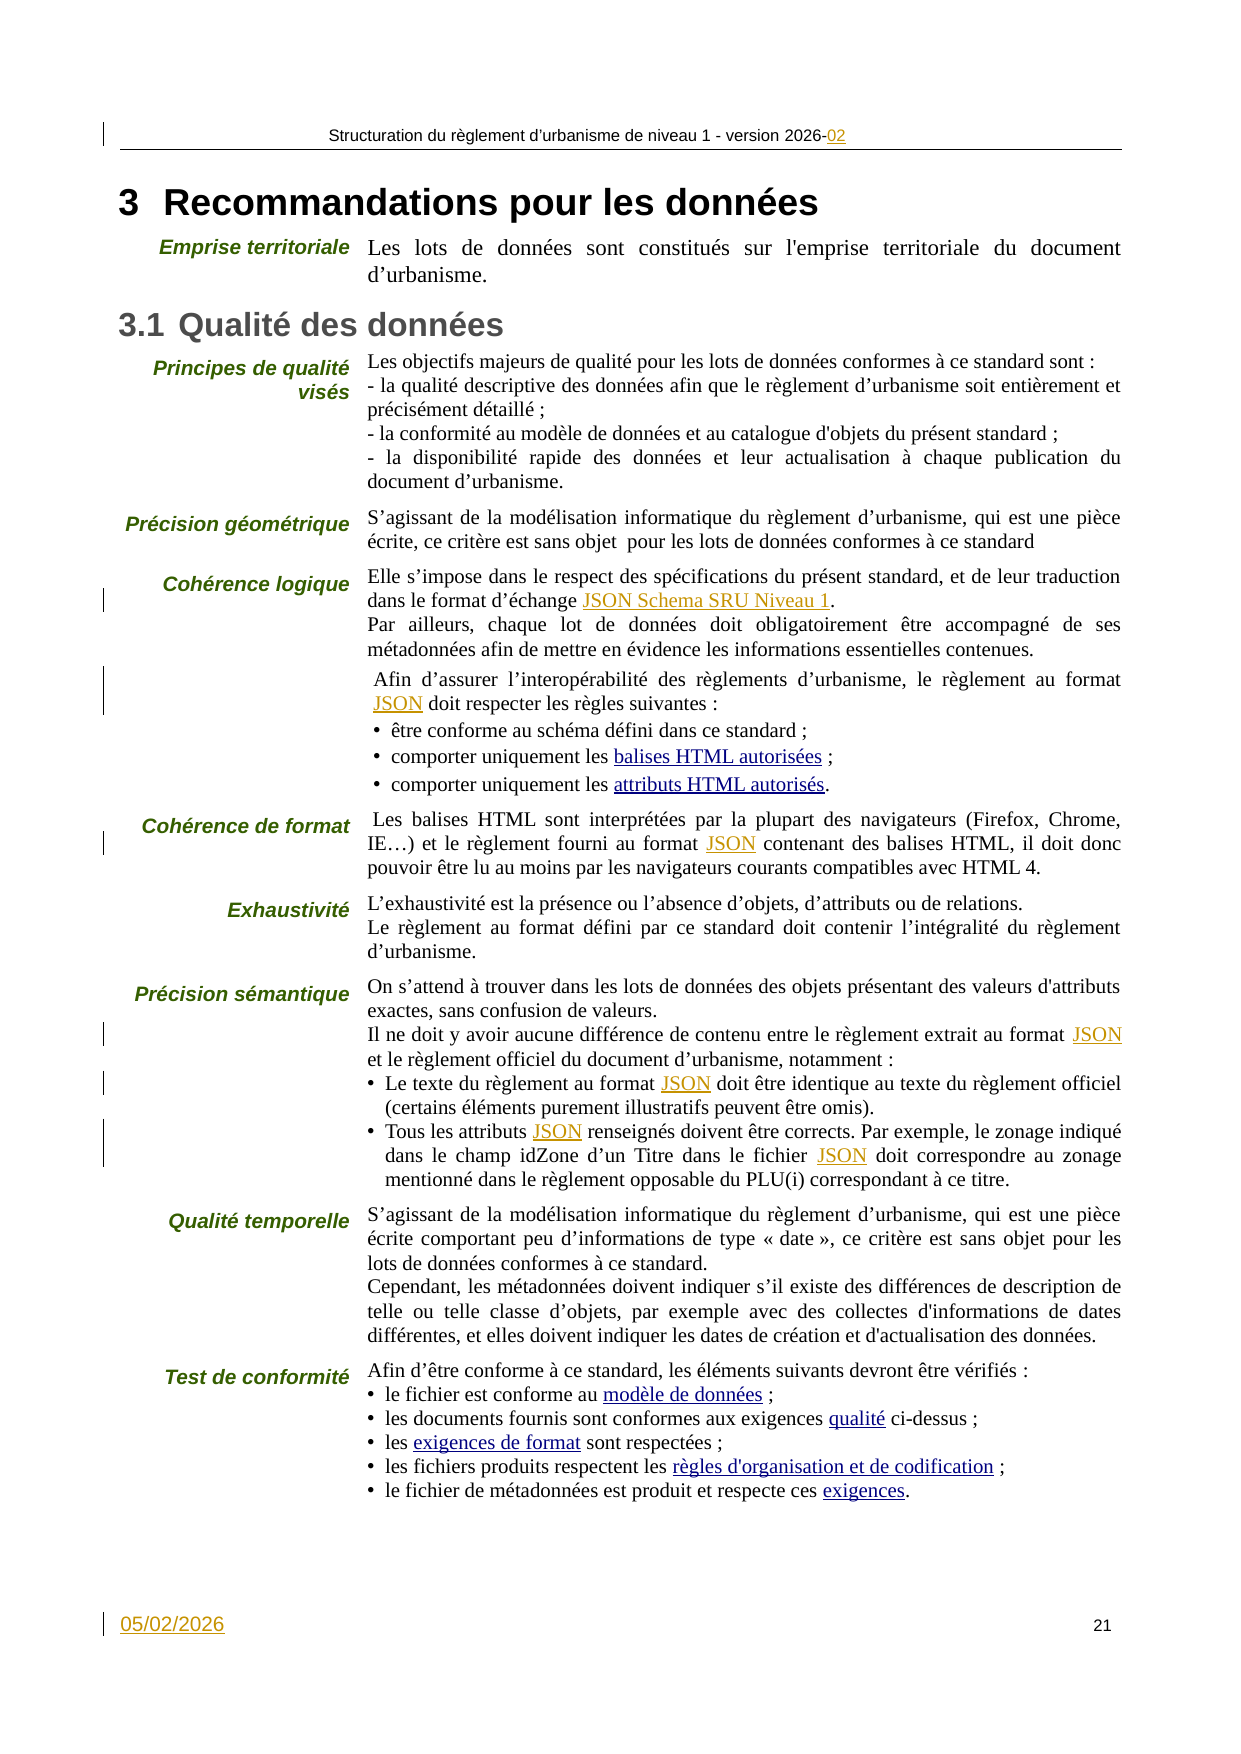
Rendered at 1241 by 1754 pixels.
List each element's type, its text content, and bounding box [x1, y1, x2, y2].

table_cell Les balises HTML sont interprétées par la plupart des navigateurs (Firefox, Chrome, IE…) et le règlement fourni au format JSON contenant des balises HTML, il doit donc pouvoir être lu au moins par les navigateurs courants compatibles avec HTML 4. [355, 801, 1122, 885]
table_cell Qualité temporelle [118, 1197, 355, 1352]
table_header Emprise territoriale [118, 229, 356, 293]
subtitle Qualité des données [118, 305, 1122, 343]
table_cell On s’attend à trouver dans les lots de données des objets présentant des valeurs d'attributs exactes, sans confusion de valeurs. Il ne doit y avoir aucune différence de contenu entre le règlement extrait au format JSON et le règlement officiel du document d’urbanisme, notamment : Le texte du règlement au format JSON doit être identique au texte du règlement officiel (certains éléments purement illustratifs peuvent être omis). Tous les attributs JSON renseignés doivent être corrects. Par exemple, le zonage indiqué dans le champ idZone d’un Titre dans le fichier JSON doit correspondre au zonage mentionné dans le règlement opposable du PLU(i) correspondant à ce titre. [355, 969, 1122, 1197]
table_cell Cohérence de format [118, 801, 355, 885]
table_cell Précision sémantique [118, 969, 355, 1197]
table_cell Cohérence logique [118, 559, 355, 801]
table_cell Test de conformité [118, 1353, 355, 1508]
table_cell Elle s’impose dans le respect des spécifications du présent standard, et de leur traduction dans le format d’échange JSON Schema SRU Niveau 1. Par ailleurs, chaque lot de données doit obligatoirement être accompagné de ses métadonnées afin de mettre en évidence les informations essentielles contenues. Afin d’assurer l’interopérabilité des règlements d’urbanisme, le règlement au format JSON doit respecter les règles suivantes : être conforme au schéma défini dans ce standard ; comporter uniquement les balises HTML autorisées ; comporter uniquement les attributs HTML autorisés. [355, 559, 1122, 801]
table_cell Afin d’être conforme à ce standard, les éléments suivants devront être vérifiés : le fichier est conforme au modèle de données ; les documents fournis sont conformes aux exigences qualité ci-dessus ; les exigences de format sont respectées ; les fichiers produits respectent les règles d'organisation et de codification ; le fichier de métadonnées est produit et respecte ces exigences. [355, 1353, 1122, 1508]
table_cell S’agissant de la modélisation informatique du règlement d’urbanisme, qui est une pièce écrite comportant peu d’informations de type « date », ce critère est sans objet pour les lots de données conformes à ce standard. Cependant, les métadonnées doivent indiquer s’il existe des différences de description de telle ou telle classe d’objets, par exemple avec des collectes d'informations de dates différentes, et elles doivent indiquer les dates de création et d'actualisation des données. [355, 1197, 1122, 1352]
table_cell Exhaustivité [118, 885, 355, 968]
table_cell Précision géométrique [118, 499, 355, 558]
table_header Principes de qualité visés [118, 343, 355, 499]
table_cell S’agissant de la modélisation informatique du règlement d’urbanisme, qui est une pièce écrite, ce critère est sans objet pour les lots de données conformes à ce standard [355, 499, 1122, 558]
table_header Les objectifs majeurs de qualité pour les lots de données conformes à ce standard sont : - la qualité descriptive des données afin que le règlement d’urbanisme soit entièrement et précisément détaillé ; - la conformité au modèle de données et au catalogue d'objets du présent standard ; - la disponibilité rapide des données et leur actualisation à chaque publication du document d’urbanisme. [355, 343, 1122, 499]
subtitle Recommandations pour les données [118, 180, 1122, 223]
table_header Les lots de données sont constitués sur l'emprise territoriale du document d’urbanisme. [356, 229, 1122, 293]
table_cell L’exhaustivité est la présence ou l’absence d’objets, d’attributs ou de relations. Le règlement au format défini par ce standard doit contenir l’intégralité du règlement d’urbanisme. [355, 885, 1122, 968]
